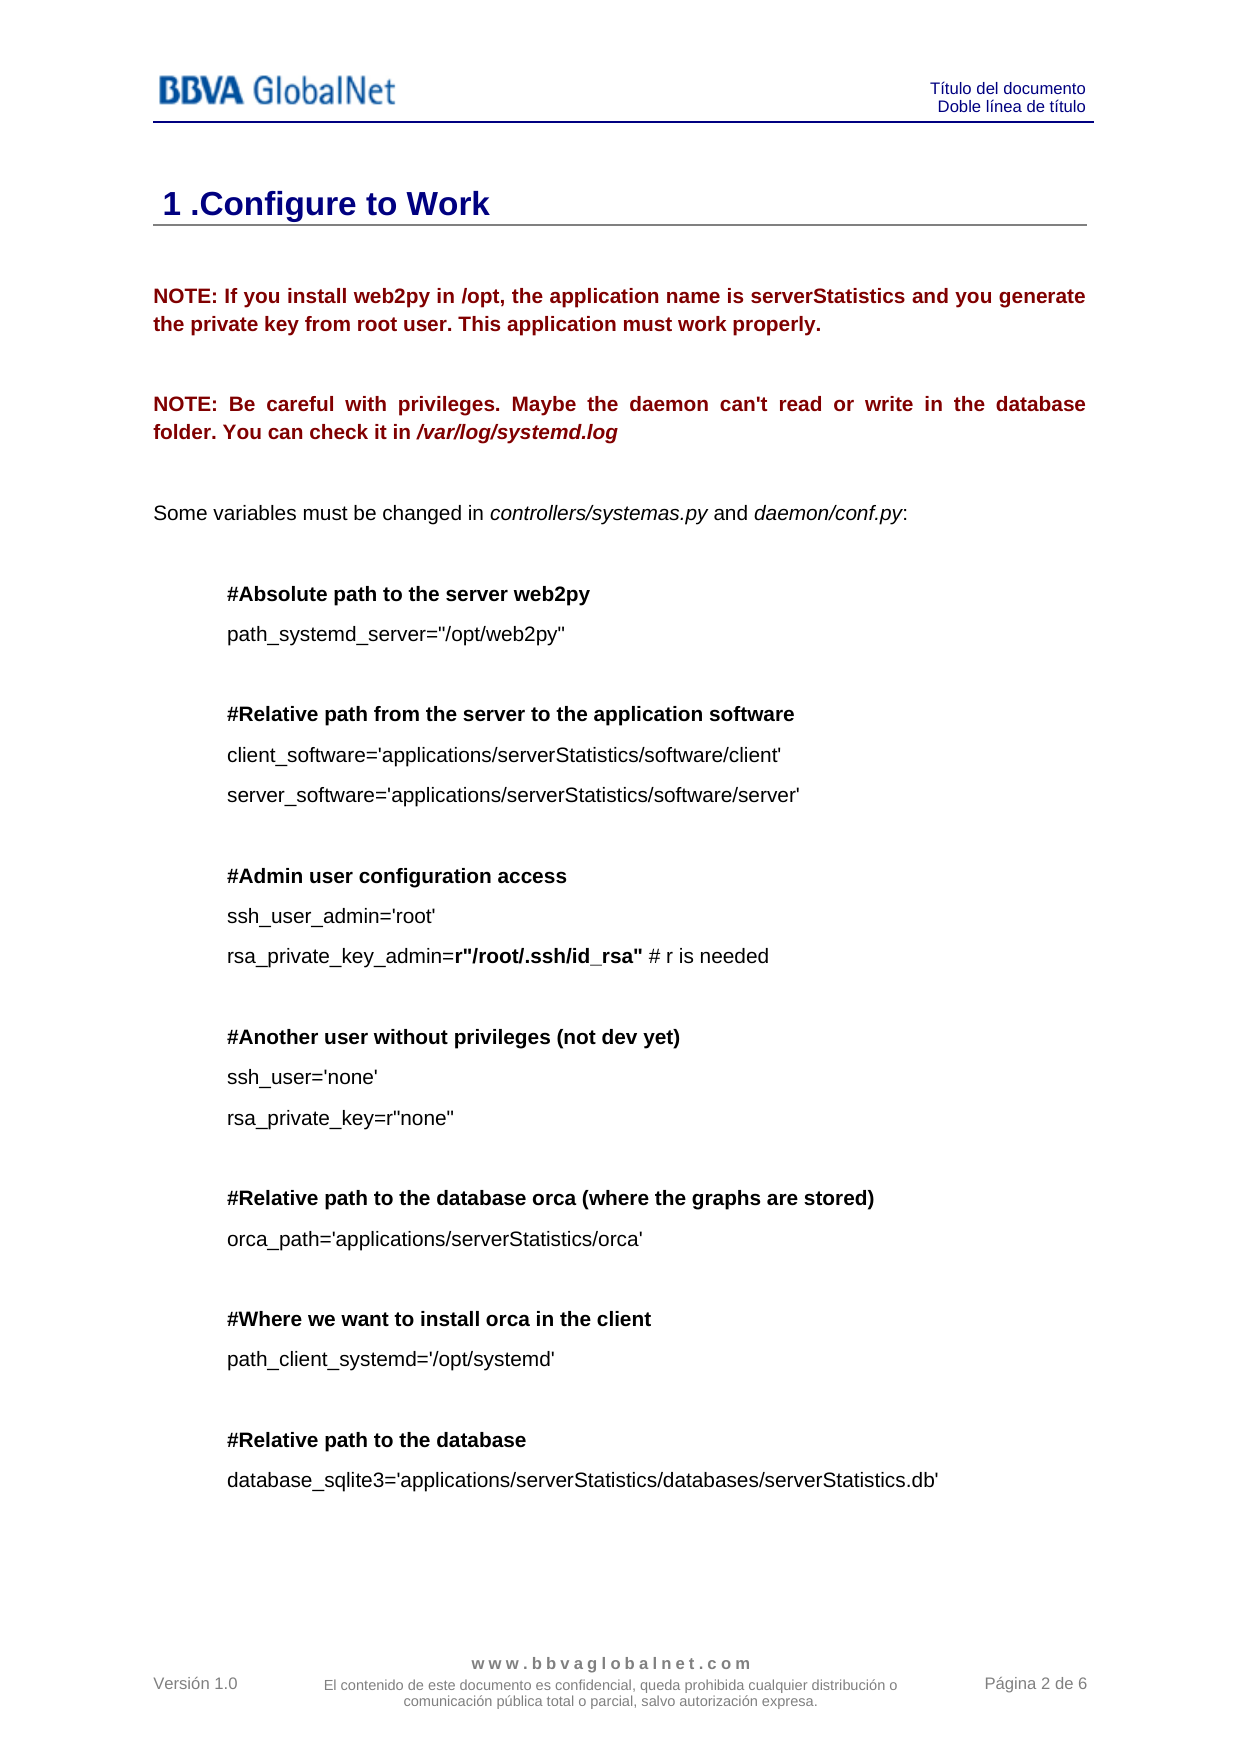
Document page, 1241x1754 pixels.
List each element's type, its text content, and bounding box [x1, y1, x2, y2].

text #Admin user configuration access [227, 864, 1087, 887]
text orca_path='applications/serverStatistics/orca' [227, 1227, 1087, 1250]
text rsa_private_key=r"none" [227, 1106, 1087, 1129]
text #Relative path to the database orca (where the graphs are stored) [227, 1187, 1087, 1210]
text rsa_private_key_admin=r"/root/.ssh/id_rsa" # r is needed [227, 945, 1087, 968]
text database_sqlite3='applications/serverStatistics/databases/serverStatistics.db' [227, 1469, 1087, 1492]
picture [152, 49, 403, 108]
text server_software='applications/serverStatistics/software/server' [227, 784, 1087, 807]
text #Where we want to install orca in the client [227, 1308, 1087, 1331]
text ssh_user_admin='root' [227, 904, 1087, 928]
text ssh_user='none' [227, 1066, 1087, 1089]
text path_client_systemd='/opt/systemd' [227, 1348, 1087, 1371]
text #Relative path to the database [227, 1429, 1087, 1452]
text NOTE: If you install web2py in /opt, the application name is serverStatistics and you generate the private key from root user. This application must work properly. [153, 284, 1087, 336]
subtitle Configure to Work [153, 185, 1087, 224]
text client_software='applications/serverStatistics/software/client' [227, 743, 1087, 767]
text Some variables must be changed in controllers/systemas.py and daemon/conf.py: [153, 501, 1087, 525]
text #Absolute path to the server web2py [227, 582, 1087, 605]
text NOTE: Be careful with privileges. Maybe the daemon can't read or write in the database folder. You can check it in /var/log/systemd.log [153, 393, 1087, 444]
text path_systemd_server="/opt/web2py" [227, 622, 1087, 646]
text #Another user without privileges (not dev yet) [227, 1026, 1087, 1049]
text #Relative path from the server to the application software [227, 703, 1087, 726]
